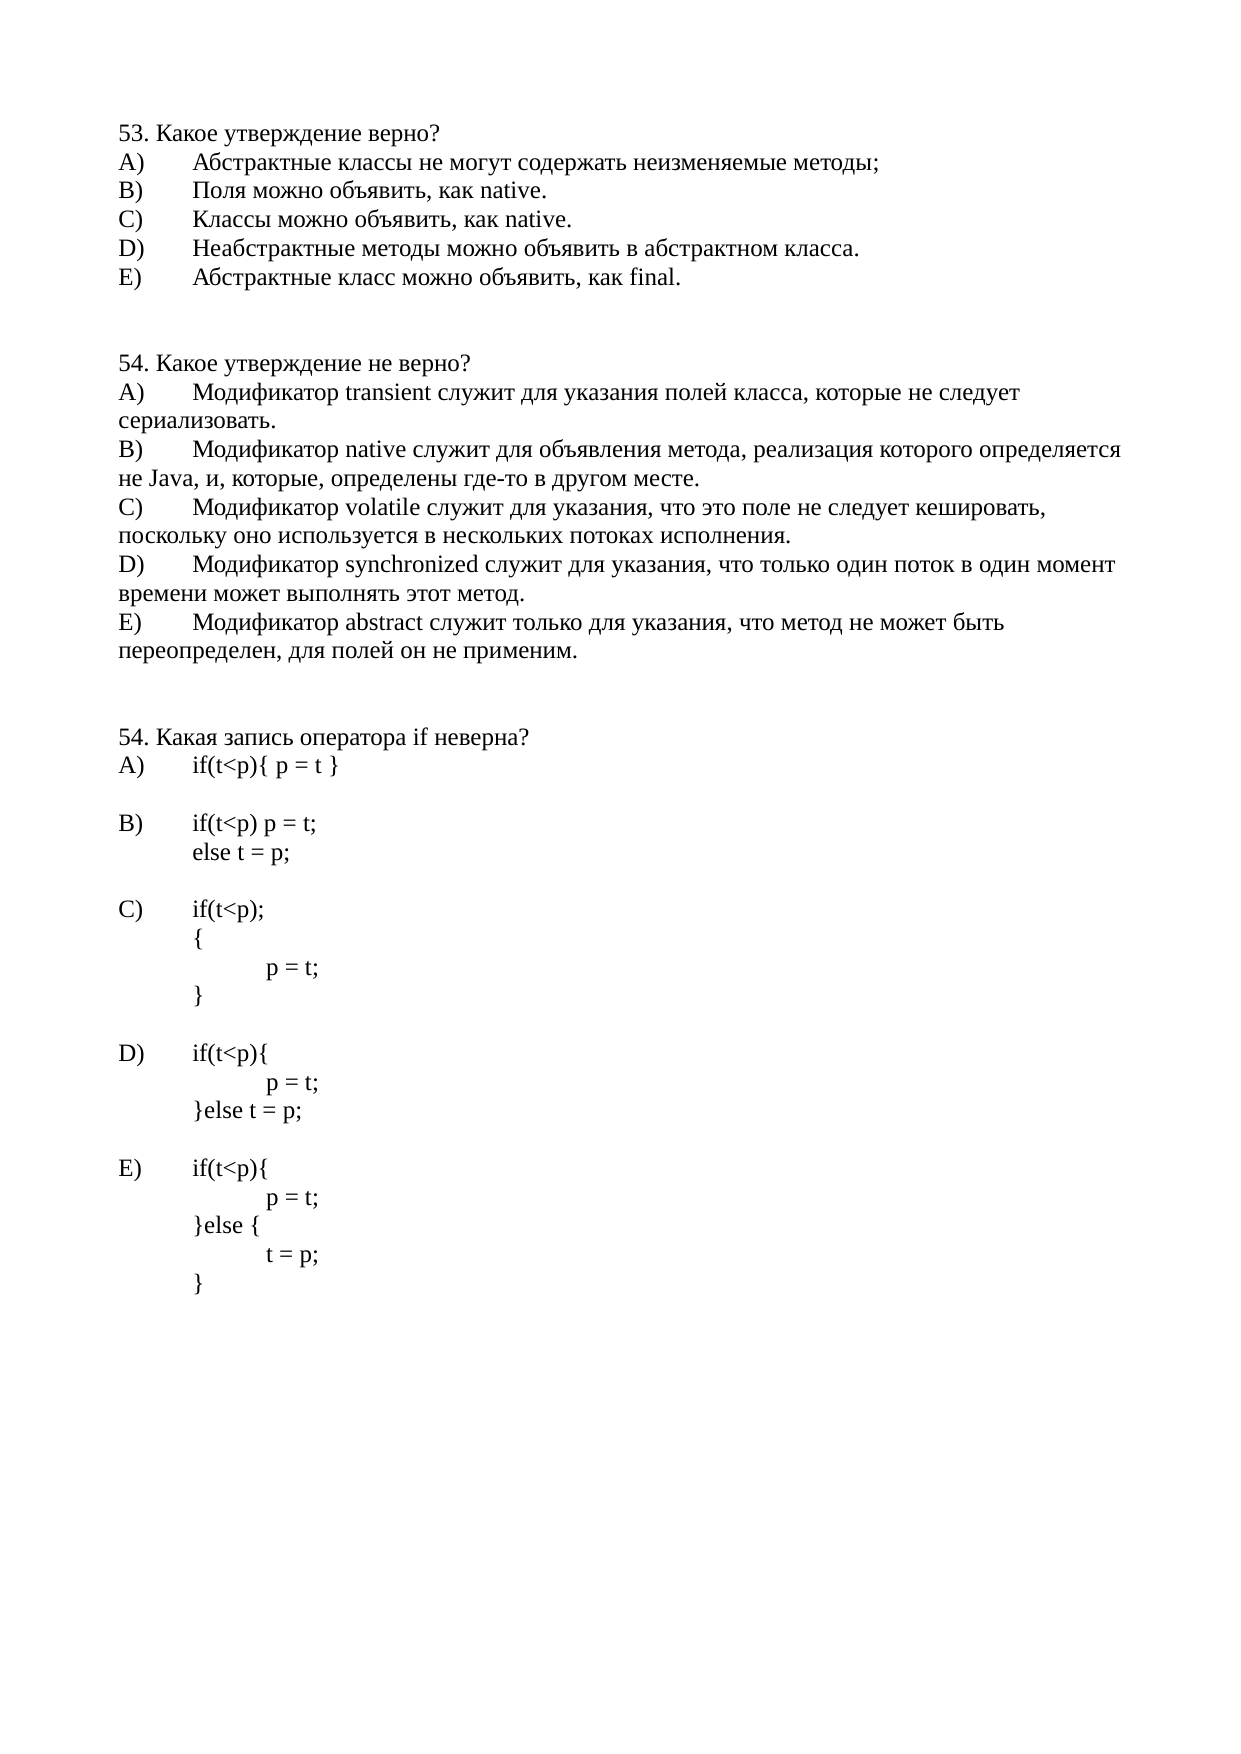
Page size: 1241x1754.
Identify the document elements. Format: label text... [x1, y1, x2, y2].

text }else { [118, 1211, 1122, 1239]
text C) if(t<p); [118, 866, 1122, 923]
text } [118, 1268, 1122, 1297]
text A) Модификатор transient служит для указания полей класса, которые не следует сериализовать. B) Модификатор native служит для объявления метода, реализация которого определяется не Java, и, которые, определены где-то в другом месте. C) Модификатор volatile служит для указания, что это поле не следует кешировать, поскольку оно используется в нескольких потоках исполнения. D) Модификатор synchronized служит для указания, что только один поток в один момент времени может выполнять этот метод. E) Модификатор abstract служит только для указания, что метод не может быть переопределен, для полей он не применим. [118, 377, 1122, 664]
text D) if(t<p){ [118, 1009, 1122, 1067]
text }else t = p; [118, 1096, 1122, 1124]
text else t = p; [118, 837, 1122, 866]
text A) if(t<p){ p = t } [118, 751, 1122, 808]
text 53. Какое утверждение верно? [118, 118, 1122, 147]
text p = t; [118, 1182, 1122, 1211]
text A) Абстрактные классы не могут содержать неизменяемые методы; B) Поля можно объявить, как native. C) Классы можно объявить, как native. D) Неабстрактные методы можно объявить в абстрактном класса. E) Абстрактные класс можно объявить, как final. [118, 147, 1122, 291]
text E) if(t<p){ [118, 1124, 1122, 1182]
text t = p; [118, 1239, 1122, 1268]
text p = t; [118, 952, 1122, 981]
text 54. Какая запись оператора if неверна? [118, 722, 1122, 751]
text p = t; [118, 1067, 1122, 1096]
text B) if(t<p) p = t; [118, 808, 1122, 837]
text { [118, 923, 1122, 952]
text 54. Какое утверждение не верно? [118, 348, 1122, 377]
text } [118, 981, 1122, 1009]
